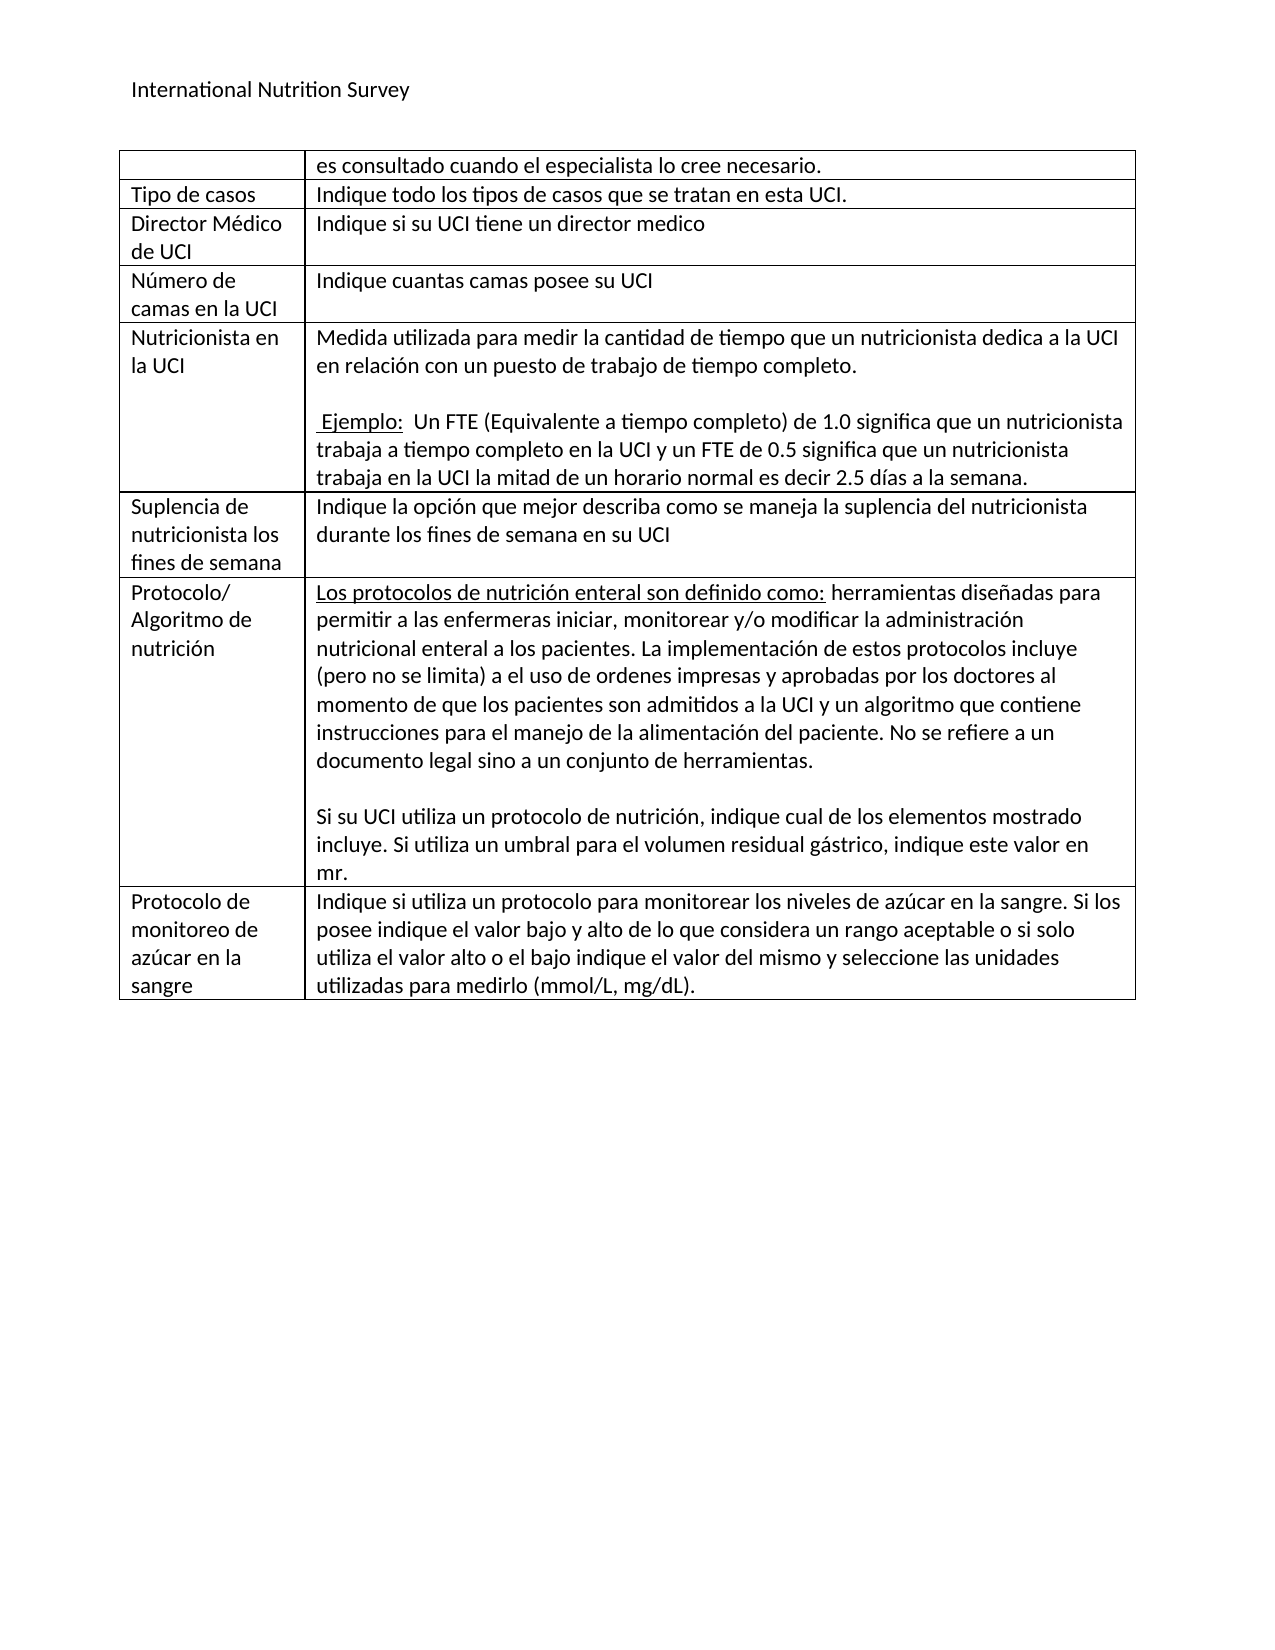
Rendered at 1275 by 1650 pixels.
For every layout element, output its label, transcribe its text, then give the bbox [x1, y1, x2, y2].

table_cell Indique si utiliza un protocolo para monitorear los niveles de azúcar en la sangre. Si los posee indique el valor bajo y alto de lo que considera un rango aceptable o si solo utiliza el valor alto o el bajo indique el valor del mismo y seleccione las unidades utilizadas para medirlo (mmol/L, mg/dL). [306, 887, 1135, 999]
table_cell Los protocolos de nutrición enteral son definido como: herramientas diseñadas para permitir a las enfermeras iniciar, monitorear y/o modificar la administración nutricional enteral a los pacientes. La implementación de estos protocolos incluye (pero no se limita) a el uso de ordenes impresas y aprobadas por los doctores al momento de que los pacientes son admitidos a la UCI y un algoritmo que contiene instrucciones para el manejo de la alimentación del paciente. No se refiere a un documento legal sino a un conjunto de herramientas. Si su UCI utiliza un protocolo de nutrición, indique cual de los elementos mostrado incluye. Si utiliza un umbral para el volumen residual gástrico, indique este valor en mr. [306, 578, 1135, 886]
table_cell Indique cuantas camas posee su UCI [306, 266, 1135, 322]
table_cell Indique todo los tipos de casos que se tratan en esta UCI. [306, 180, 1135, 208]
table_cell Tipo de casos [120, 180, 304, 208]
table_cell [120, 151, 304, 179]
table_cell Indique la opción que mejor describa como se maneja la suplencia del nutricionista durante los fines de semana en su UCI [306, 493, 1135, 577]
table_cell Protocolo de monitoreo de azúcar en la sangre [120, 887, 304, 999]
table_cell es consultado cuando el especialista lo cree necesario. [306, 151, 1135, 179]
table_cell Protocolo/ Algoritmo de nutrición [120, 578, 304, 886]
table_cell Nutricionista en la UCI [120, 323, 304, 491]
table_cell Suplencia de nutricionista los fines de semana [120, 493, 304, 577]
table_cell Número de camas en la UCI [120, 266, 304, 322]
table_cell Indique si su UCI tiene un director medico [306, 209, 1135, 265]
table_cell Medida utilizada para medir la cantidad de tiempo que un nutricionista dedica a la UCI en relación con un puesto de trabajo de tiempo completo. Ejemplo: Un FTE (Equivalente a tiempo completo) de 1.0 significa que un nutricionista trabaja a tiempo completo en la UCI y un FTE de 0.5 significa que un nutricionista trabaja en la UCI la mitad de un horario normal es decir 2.5 días a la semana. [306, 323, 1135, 491]
table_cell Director Médico de UCI [120, 209, 304, 265]
